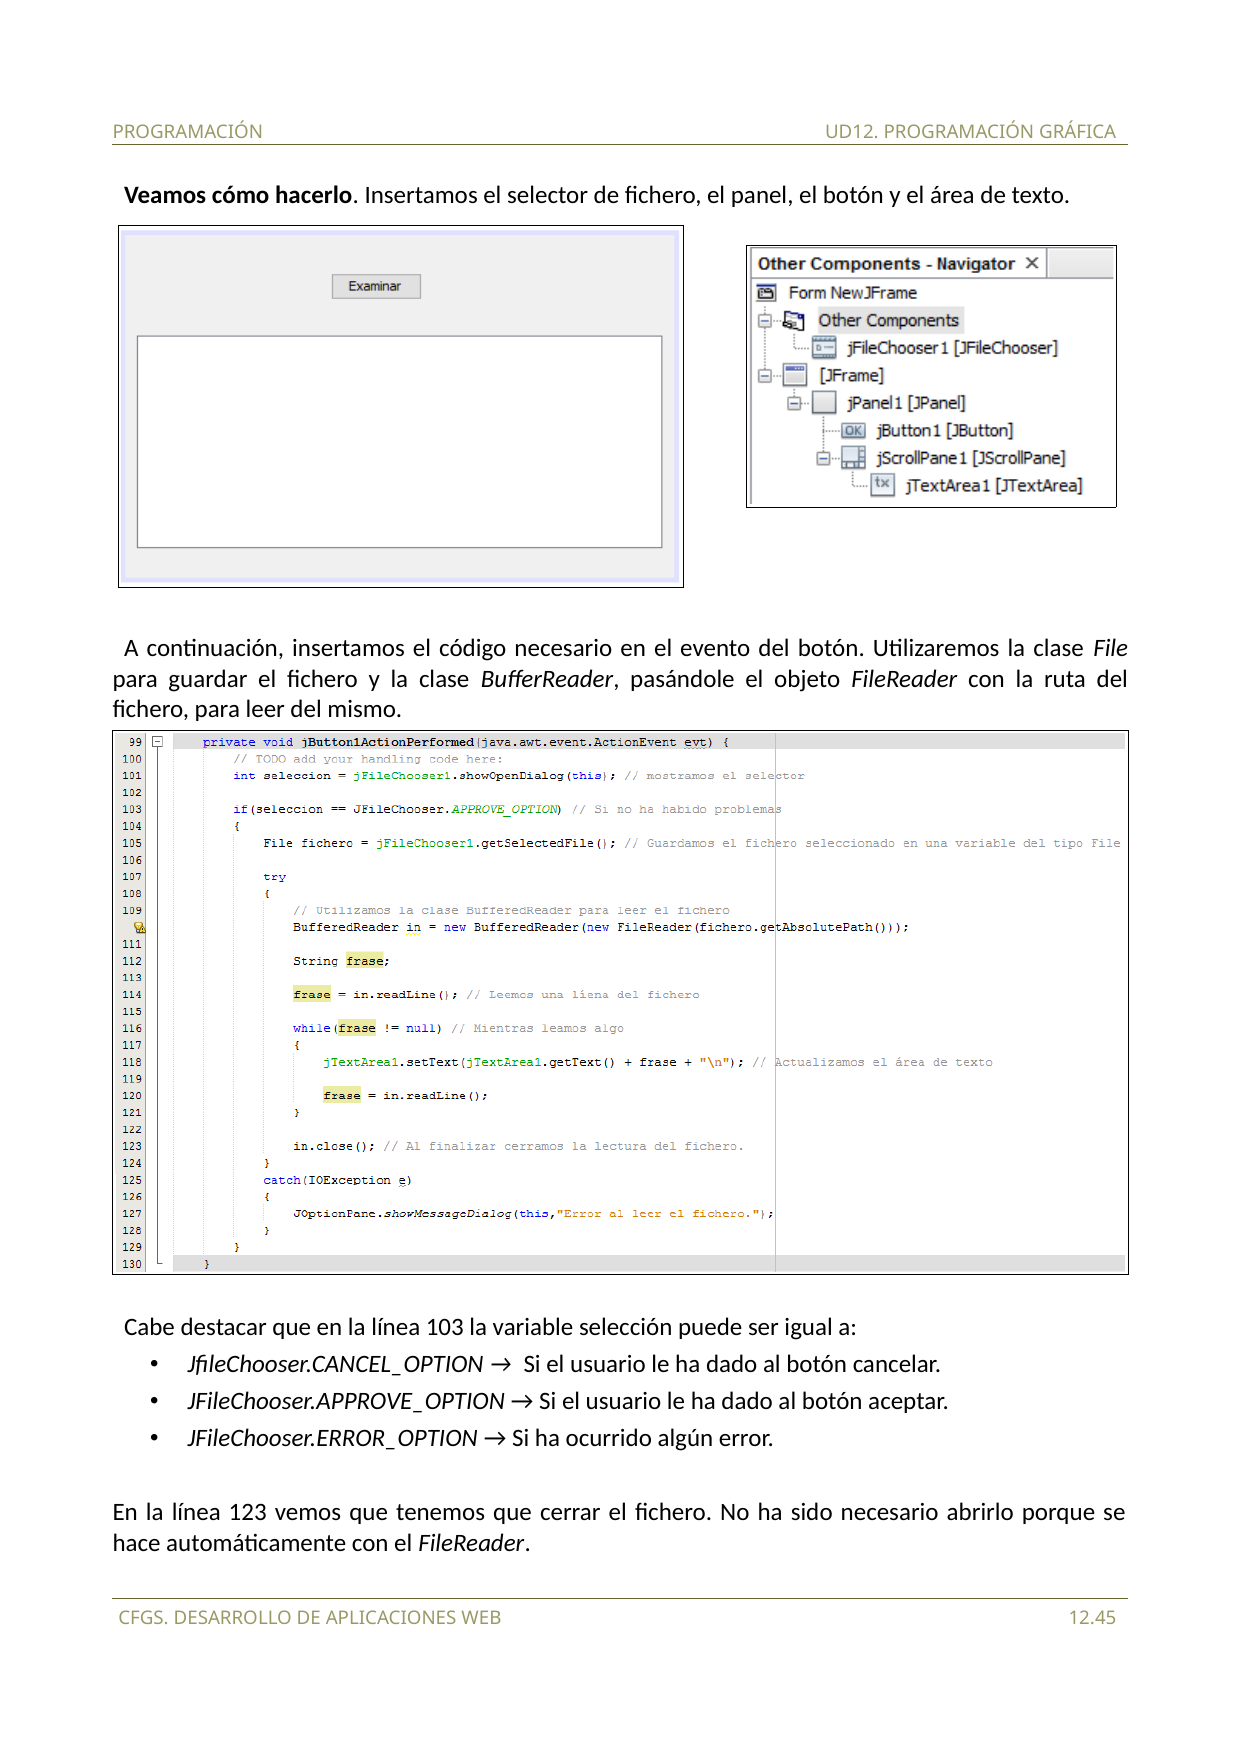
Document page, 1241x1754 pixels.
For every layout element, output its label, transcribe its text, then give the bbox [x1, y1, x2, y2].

list JFileChooser.ERROR_OPTION → Si ha ocurrido algún error. [150, 1422, 1128, 1453]
text En la línea 123 vemos que tenemos que cerrar el fichero. No ha sido necesario abrirlo porque se hace automáticamente con el FileReader. [112, 1496, 1128, 1557]
picture [749, 247, 1114, 504]
text A continuación, insertamos el código necesario en el evento del botón. Utilizaremos la clase File para guardar el fichero y la clase BufferReader, pasándole el objeto FileReader con la ruta del fichero, para leer del mismo. [112, 632, 1128, 724]
list JFileChooser.APPROVE_OPTION → Si el usuario le ha dado al botón aceptar. [150, 1386, 1128, 1416]
text Veamos cómo hacerlo. Insertamos el selector de fichero, el panel, el botón y el área de texto. [112, 179, 1128, 210]
text Cabe destacar que en la línea 103 la variable selección puede ser igual a: [112, 1312, 1128, 1342]
list JfileChooser.CANCEL_OPTION → Si el usuario le ha dado al botón cancelar. [150, 1348, 1128, 1379]
picture [115, 733, 1125, 1272]
picture [120, 227, 681, 585]
